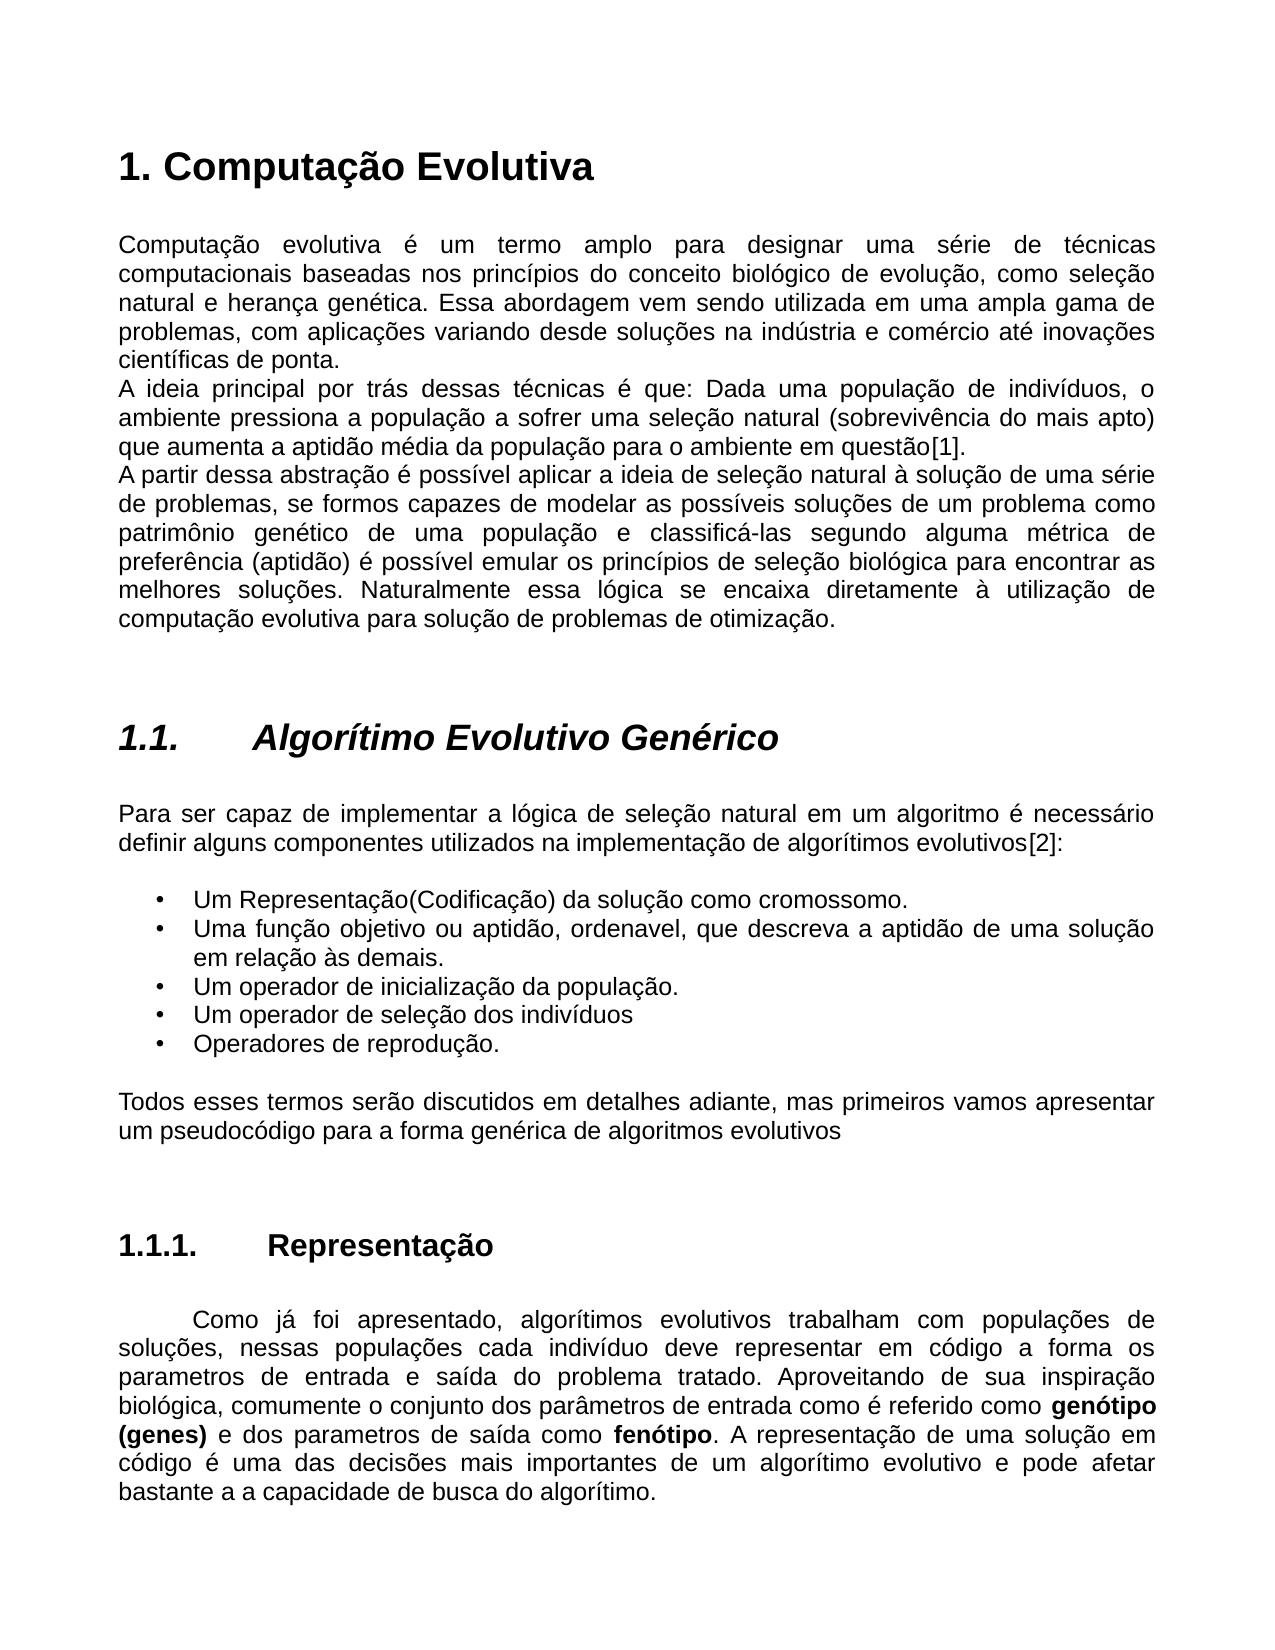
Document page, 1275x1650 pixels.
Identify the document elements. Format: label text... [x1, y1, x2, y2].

text A partir dessa abstração é possível aplicar a ideia de seleção natural à solução de uma série de problemas, se formos capazes de modelar as possíveis soluções de um problema como patrimônio genético de uma população e classificá-las segundo alguma métrica de preferência (aptidão) é possível emular os princípios de seleção biológica para encontrar as melhores soluções. Naturalmente essa lógica se encaixa diretamente à utilização de computação evolutiva para solução de problemas de otimização. [118, 460, 1157, 633]
list Um operador de inicialização da população. [156, 972, 1157, 1000]
list Operadores de reprodução. [156, 1029, 1157, 1058]
text Para ser capaz de implementar a lógica de seleção natural em um algoritmo é necessário definir alguns componentes utilizados na implementação de algorítimos evolutivos[2]⁠: [118, 799, 1157, 856]
text Como já foi apresentado, algorítimos evolutivos trabalham com populações de soluções, nessas populações cada indivíduo deve representar em código a forma os parametros de entrada e saída do problema tratado. Aproveitando de sua inspiração biológica, comumente o conjunto dos parâmetros de entrada como é referido como genótipo (genes) e dos parametros de saída como fenótipo. A representação de uma solução em código é uma das decisões mais importantes de um algorítimo evolutivo e pode afetar bastante a a capacidade de busca do algorítimo. [118, 1304, 1157, 1506]
text Todos esses termos serão discutidos em detalhes adiante, mas primeiros vamos apresentar um pseudocódigo para a forma genérica de algoritmos evolutivos [118, 1087, 1157, 1144]
list Um Representação(Codificação) da solução como cromossomo. [156, 885, 1157, 914]
list Um operador de seleção dos indivíduos [156, 1000, 1157, 1029]
subtitle Representação [118, 1227, 1157, 1263]
list Uma função objetivo ou aptidão, ordenavel, que descreva a aptidão de uma solução em relação às demais. [156, 914, 1157, 972]
subtitle Algorítimo Evolutivo Genérico [118, 715, 1157, 758]
text Computação evolutiva é um termo amplo para designar uma série de técnicas computacionais baseadas nos princípios do conceito biológico de evolução, como seleção natural e herança genética. Essa abordagem vem sendo utilizada em uma ampla gama de problemas, com aplicações variando desde soluções na indústria e comércio até inovações científicas de ponta. [118, 230, 1157, 374]
subtitle Computação Evolutiva [118, 143, 1157, 189]
text A ideia principal por trás dessas técnicas é que: Dada uma população de indivíduos, o ambiente pressiona a população a sofrer uma seleção natural (sobrevivência do mais apto) que aumenta a aptidão média da população para o ambiente em questão[1]⁠. [118, 374, 1157, 460]
